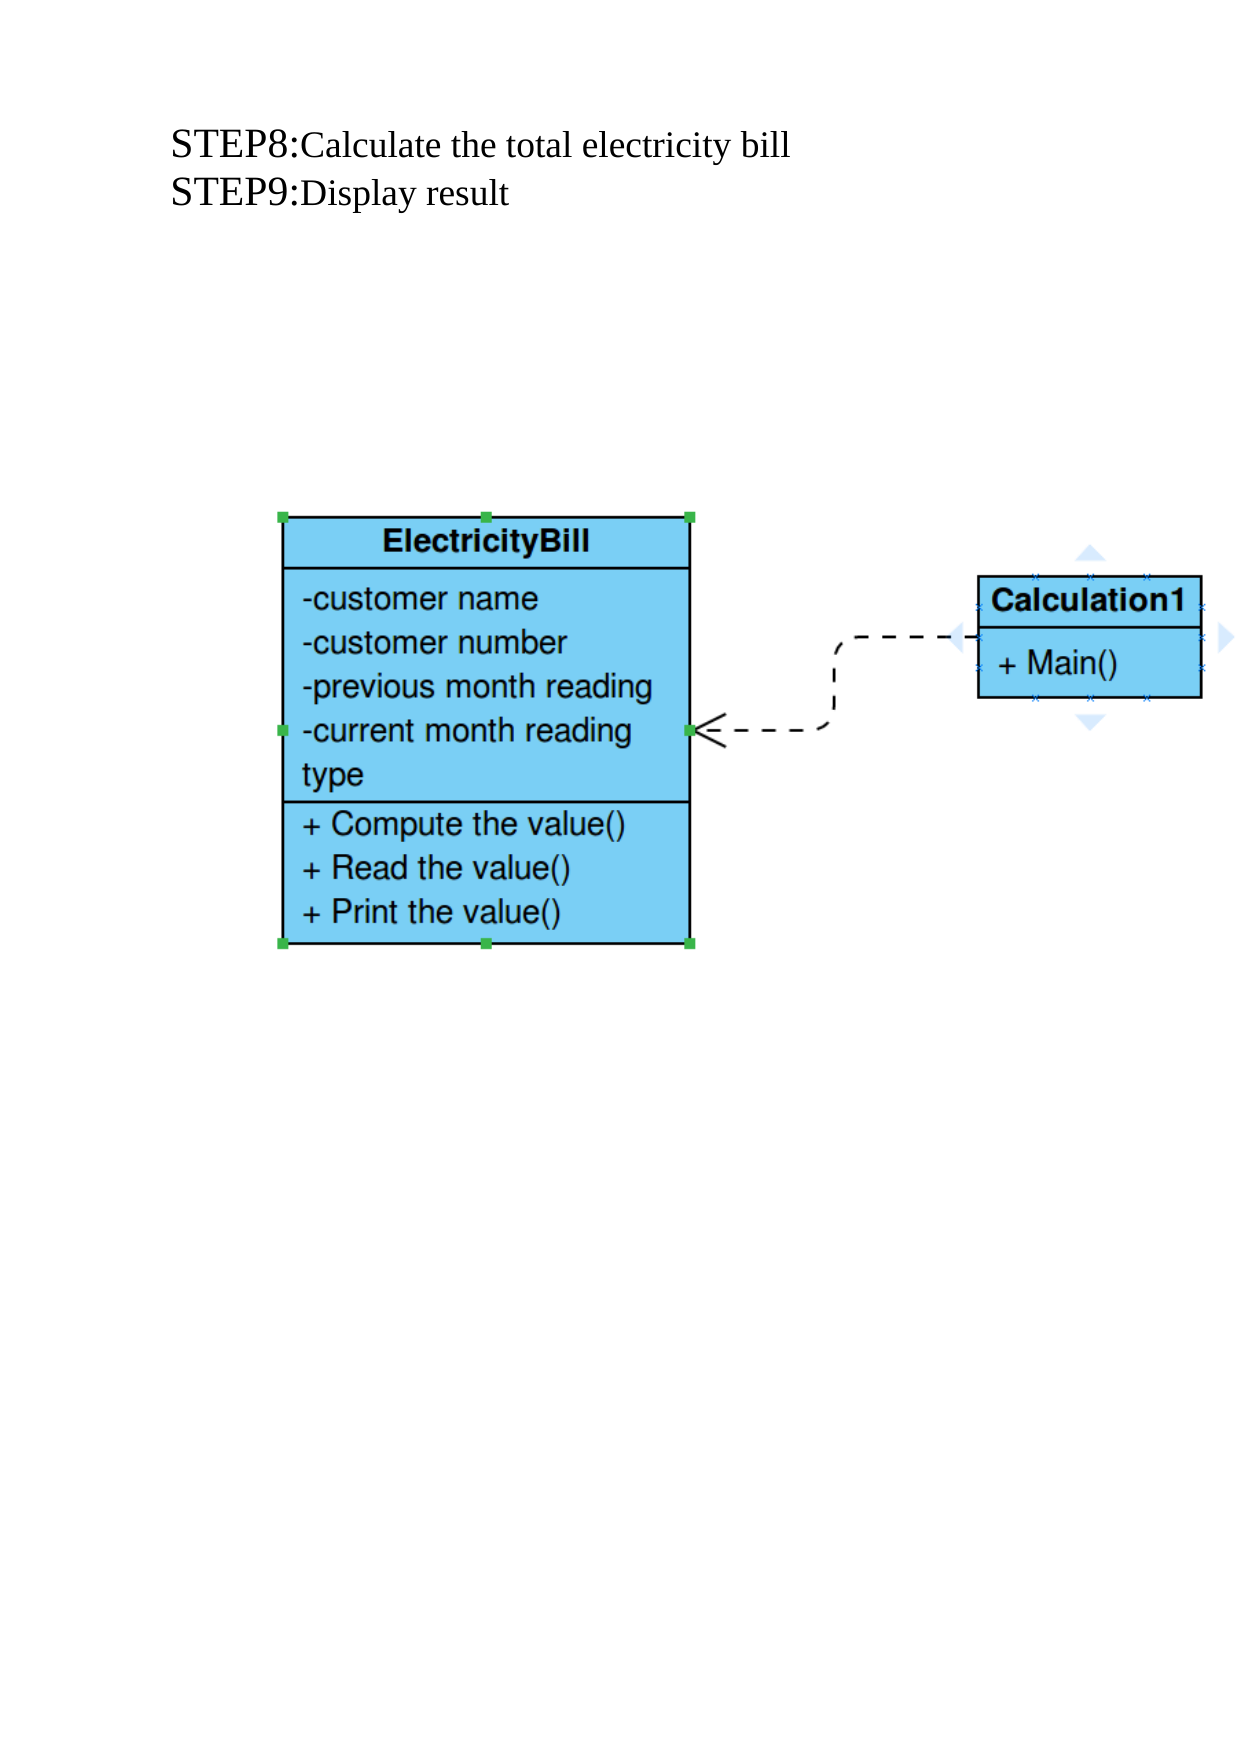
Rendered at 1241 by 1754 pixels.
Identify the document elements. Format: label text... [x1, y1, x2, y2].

text STEP9:Display result [118, 166, 1122, 214]
picture [0, 451, 1241, 1020]
text STEP8:Calculate the total electricity bill [118, 118, 1122, 166]
